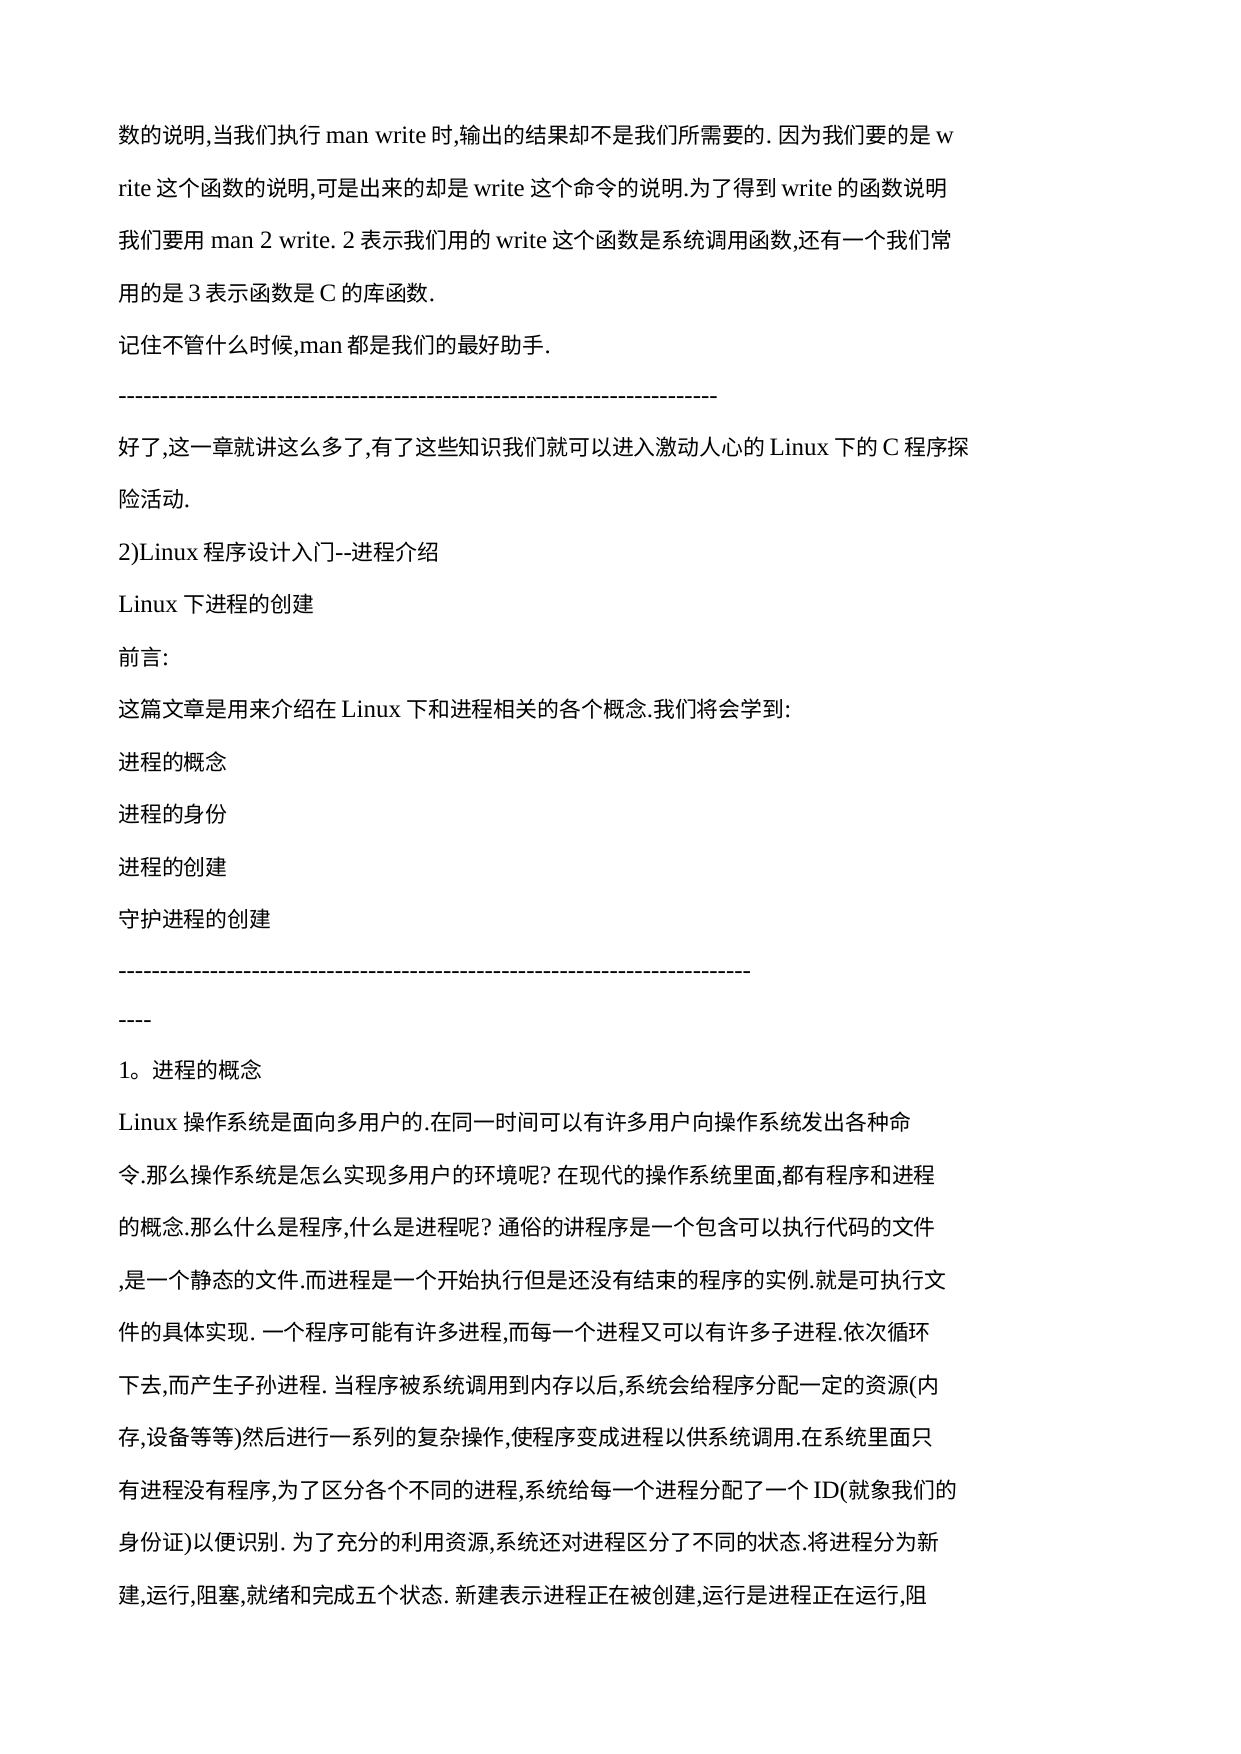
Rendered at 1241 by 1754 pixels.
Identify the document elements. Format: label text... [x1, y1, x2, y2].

text 有进程没有程序,为了区分各个不同的进程,系统给每一个进程分配了一个ID(就象我们的 [118, 1473, 1122, 1504]
text 用的是3表示函数是C的库函数. [118, 276, 1122, 307]
text 前言: [118, 640, 1122, 671]
text 数的说明,当我们执行man write时,输出的结果却不是我们所需要的. 因为我们要的是w [118, 118, 1122, 150]
text 守护进程的创建 [118, 902, 1122, 934]
text 的概念.那么什么是程序,什么是进程呢? 通俗的讲程序是一个包含可以执行代码的文件 [118, 1210, 1122, 1242]
text 好了,这一章就讲这么多了,有了这些知识我们就可以进入激动人心的Linux下的C程序探 [118, 430, 1122, 461]
text ---- [118, 1004, 1122, 1032]
text 险活动. [118, 482, 1122, 514]
text 进程的概念 [118, 745, 1122, 776]
text ,是一个静态的文件.而进程是一个开始执行但是还没有结束的程序的实例.就是可执行文 [118, 1263, 1122, 1294]
text 身份证)以便识别. 为了充分的利用资源,系统还对进程区分了不同的状态.将进程分为新 [118, 1525, 1122, 1557]
text 件的具体实现. 一个程序可能有许多进程,而每一个进程又可以有许多子进程.依次循环 [118, 1315, 1122, 1347]
text 进程的身份 [118, 797, 1122, 829]
text 存,设备等等)然后进行一系列的复杂操作,使程序变成进程以供系统调用.在系统里面只 [118, 1420, 1122, 1452]
text 2)Linux程序设计入门--进程介绍 [118, 535, 1122, 566]
text Linux操作系统是面向多用户的.在同一时间可以有许多用户向操作系统发出各种命 [118, 1105, 1122, 1137]
text 进程的创建 [118, 850, 1122, 881]
text 令.那么操作系统是怎么实现多用户的环境呢? 在现代的操作系统里面,都有程序和进程 [118, 1158, 1122, 1189]
text 建,运行,阻塞,就绪和完成五个状态. 新建表示进程正在被创建,运行是进程正在运行,阻 [118, 1578, 1122, 1609]
text ------------------------------------------------------------------------ [118, 381, 1122, 409]
text 下去,而产生子孙进程. 当程序被系统调用到内存以后,系统会给程序分配一定的资源(内 [118, 1368, 1122, 1399]
text ---------------------------------------------------------------------------- [118, 955, 1122, 983]
text 我们要用 man 2 write. 2表示我们用的write这个函数是系统调用函数,还有一个我们常 [118, 223, 1122, 255]
text Linux下进程的创建 [118, 587, 1122, 619]
text rite这个函数的说明,可是出来的却是write这个命令的说明.为了得到write的函数说明 [118, 171, 1122, 202]
text 1。进程的概念 [118, 1053, 1122, 1084]
text 这篇文章是用来介绍在Linux下和进程相关的各个概念.我们将会学到: [118, 692, 1122, 724]
text 记住不管什么时候,man都是我们的最好助手. [118, 328, 1122, 360]
